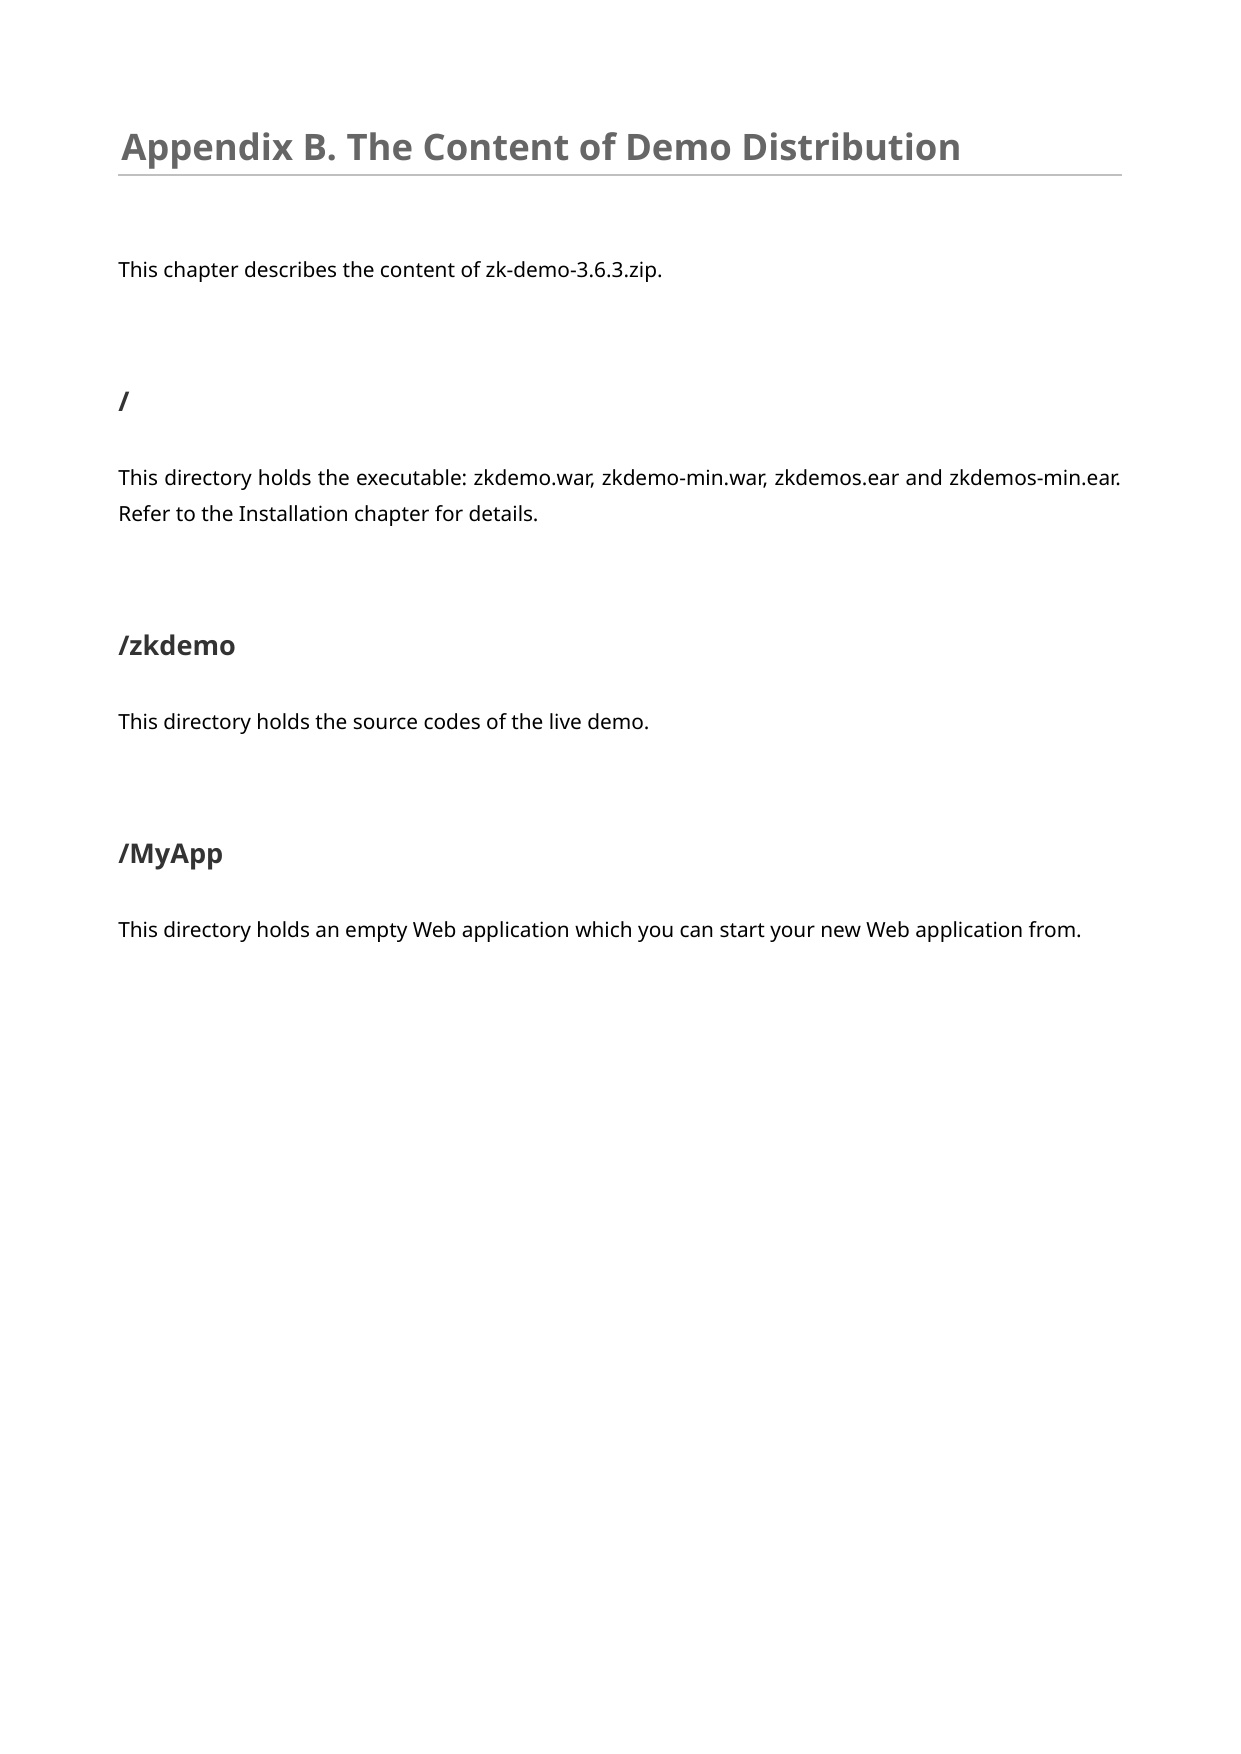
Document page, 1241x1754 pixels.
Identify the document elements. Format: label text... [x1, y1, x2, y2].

subtitle /zkdemo [118, 626, 1122, 663]
subtitle / [118, 382, 1122, 419]
subtitle Appendix B. The Content of Demo Distribution [118, 118, 1122, 174]
text This directory holds the source codes of the live demo. [118, 707, 1122, 736]
subtitle /MyApp [118, 834, 1122, 871]
text This chapter describes the content of zk-demo-3.6.3.zip. [118, 255, 1122, 284]
text This directory holds the executable: zkdemo.war, zkdemo-min.war, zkdemos.ear and zkdemos-min.ear. Refer to the Installation chapter for details. [118, 463, 1122, 527]
text This directory holds an empty Web application which you can start your new Web application from. [118, 915, 1122, 944]
